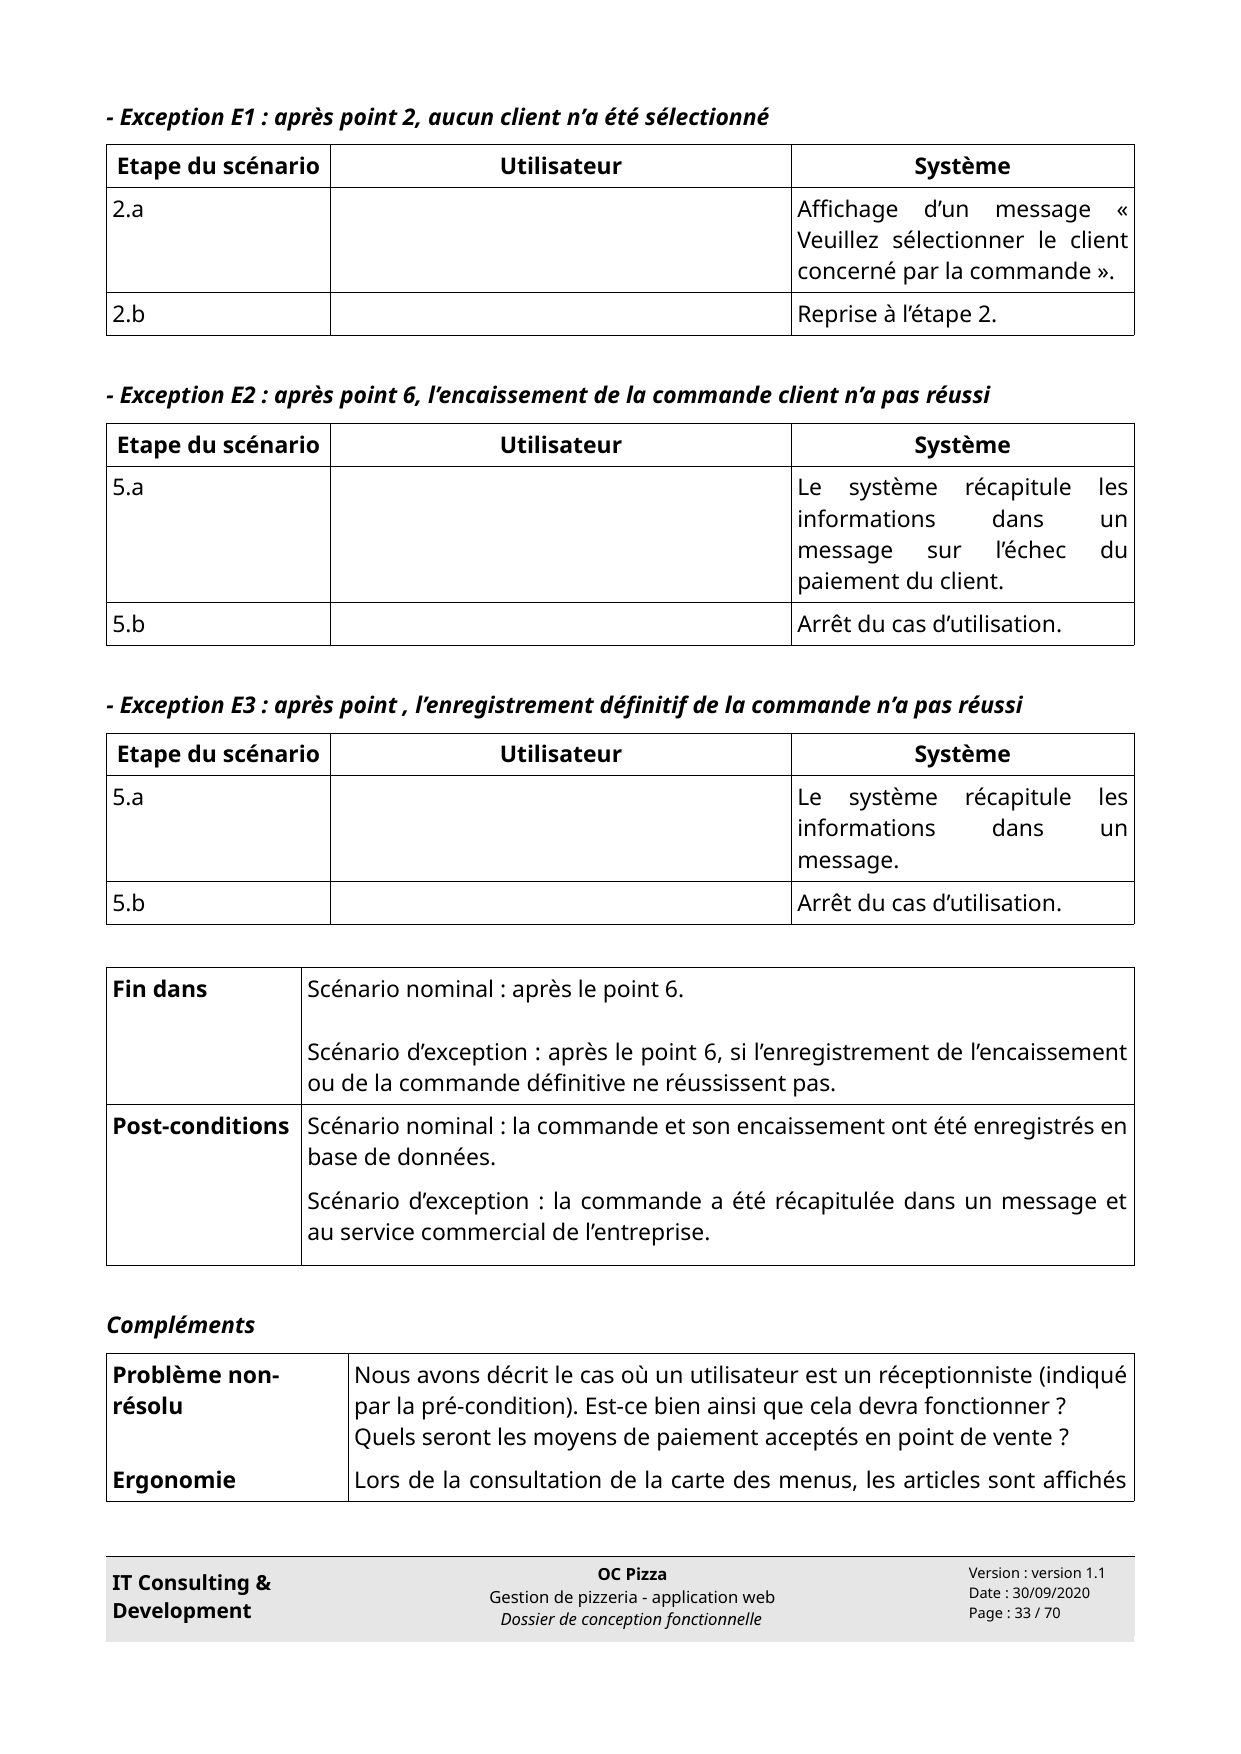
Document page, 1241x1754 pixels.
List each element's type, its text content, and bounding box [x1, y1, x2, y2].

table_cell 5.b [107, 882, 330, 923]
table_cell Le système récapitule les informations dans un message. [792, 776, 1134, 881]
table_cell [331, 776, 791, 881]
table_header Etape du scénario [107, 145, 330, 187]
table_header Utilisateur [331, 734, 791, 775]
table_header Système [792, 734, 1134, 775]
table_cell Post-conditions [107, 1105, 301, 1265]
table_cell Scénario nominal : la commande et son encaissement ont été enregistrés en base de données. Scénario d’exception : la commande a été récapitulée dans un message et au service commercial de l’entreprise. [302, 1105, 1134, 1265]
table_header Scénario nominal : après le point 6. Scénario d’exception : après le point 6, si l’enregistrement de l’encaissement ou de la commande définitive ne réussissent pas. [302, 968, 1134, 1104]
table_cell Le système récapitule les informations dans un message sur l’échec du paiement du client. [792, 467, 1134, 602]
text - Exception E1 : après point 2, aucun client n’a été sélectionné [106, 100, 1134, 132]
table_header Nous avons décrit le cas où un utilisateur est un réceptionniste (indiqué par la pré-condition). Est-ce bien ainsi que cela devra fonctionner ? Quels seront les moyens de paiement acceptés en point de vente ? [349, 1354, 1134, 1458]
table_cell 5.a [107, 776, 330, 881]
text - Exception E3 : après point , l’enregistrement définitif de la commande n’a pas réussi [106, 689, 1134, 720]
table_cell Arrêt du cas d’utilisation. [792, 603, 1134, 645]
table_header Système [792, 145, 1134, 187]
table_header Système [792, 424, 1134, 466]
table_cell [331, 882, 791, 923]
table_header Utilisateur [331, 424, 791, 466]
table_cell Reprise à l’étape 2. [792, 293, 1134, 335]
text Compléments [106, 1309, 1134, 1341]
text - Exception E2 : après point 6, l’encaissement de la commande client n’a pas réussi [106, 379, 1134, 410]
table_cell 2.a [107, 188, 330, 292]
table_cell 5.a [107, 467, 330, 602]
table_header Etape du scénario [107, 734, 330, 775]
table_cell [331, 188, 791, 292]
table_cell 5.b [107, 603, 330, 645]
table_cell Affichage d’un message « Veuillez sélectionner le client concerné par la commande ». [792, 188, 1134, 292]
table_cell Ergonomie [107, 1458, 348, 1501]
table_header Utilisateur [331, 145, 791, 187]
table_cell [331, 293, 791, 335]
table_header Etape du scénario [107, 424, 330, 466]
table_cell Lors de la consultation de la carte des menus, les articles sont affichés [349, 1458, 1134, 1501]
table_cell [331, 467, 791, 602]
table_header Fin dans [107, 968, 301, 1104]
table_cell Arrêt du cas d’utilisation. [792, 882, 1134, 923]
table_cell [331, 603, 791, 645]
table_cell 2.b [107, 293, 330, 335]
table_header Problème non-résolu [107, 1354, 348, 1458]
